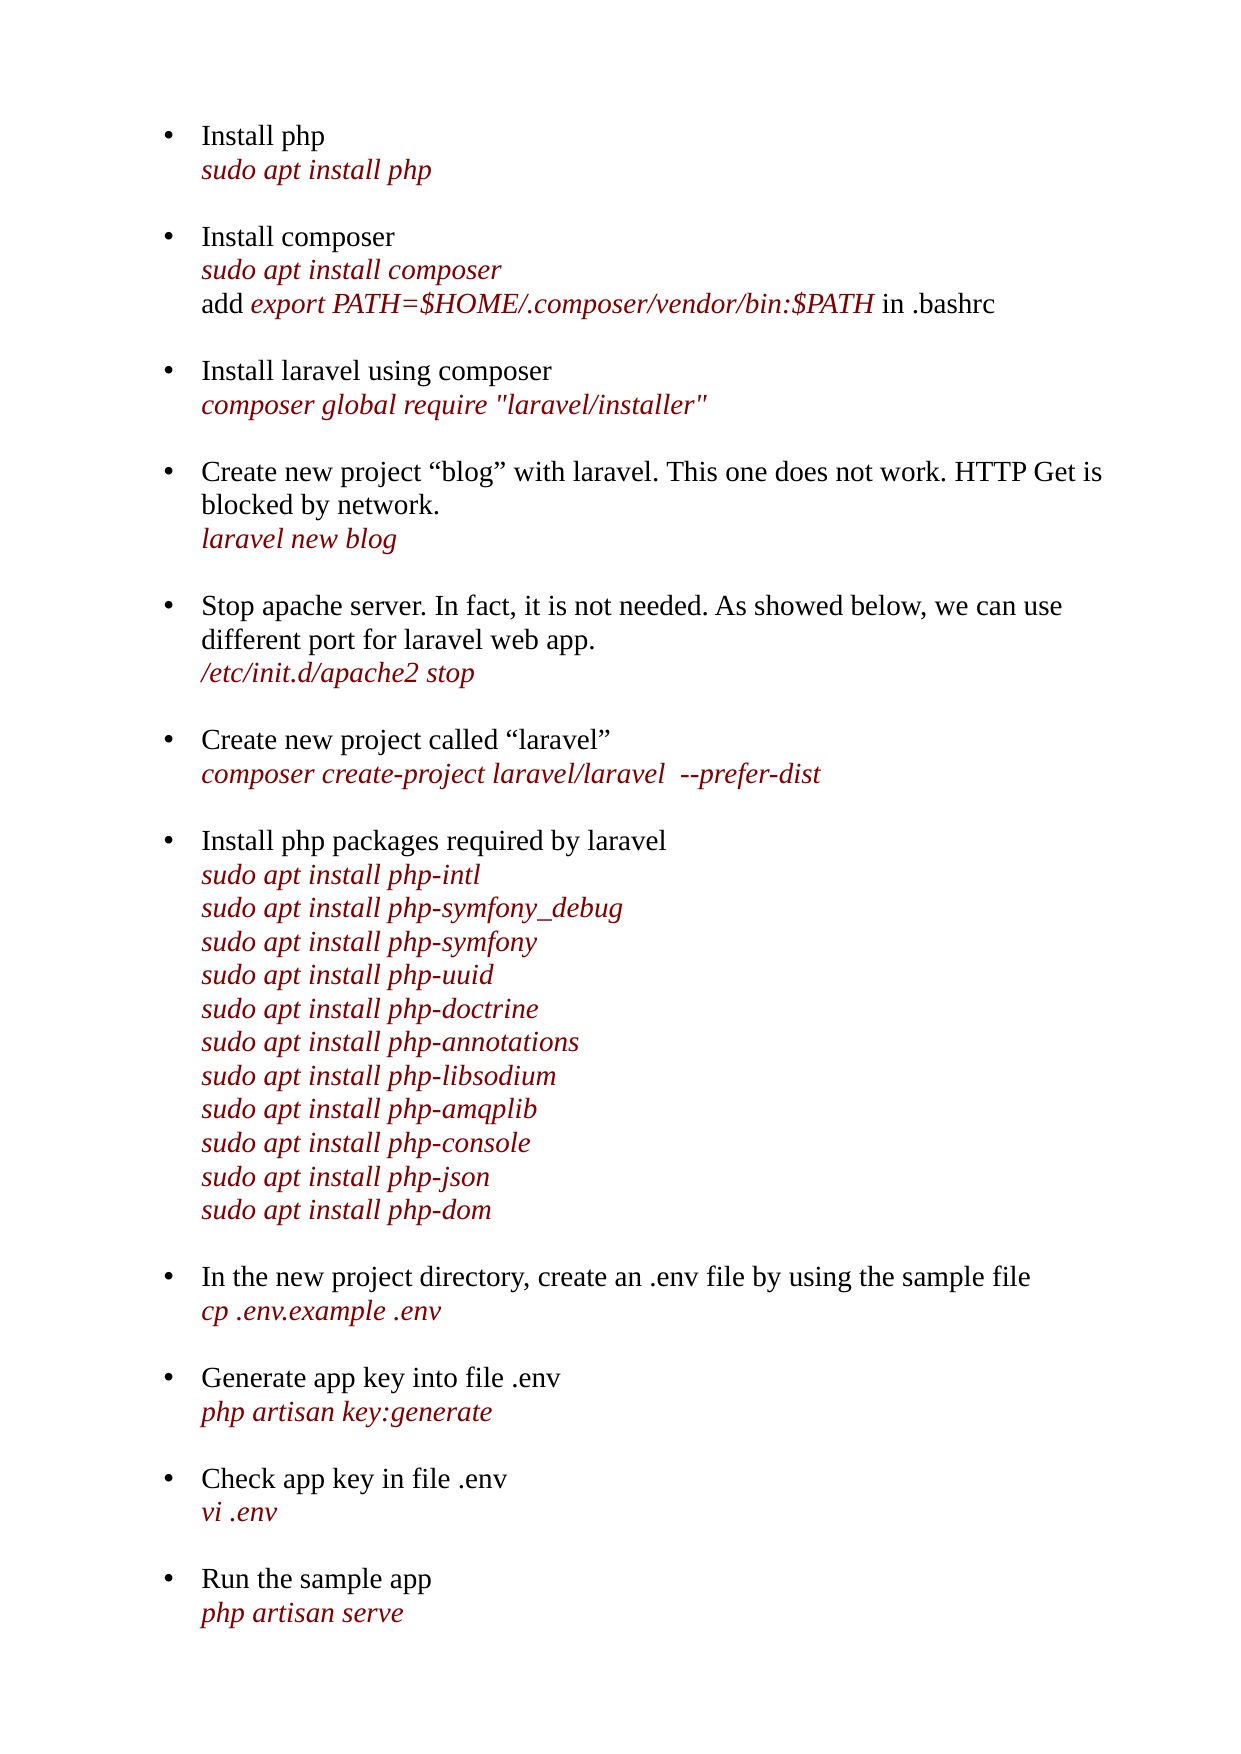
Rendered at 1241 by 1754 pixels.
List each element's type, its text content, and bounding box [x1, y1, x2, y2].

list vi .env [163, 1494, 1122, 1528]
list Check app key in file .env [163, 1461, 1122, 1494]
list sudo apt install php [163, 152, 1122, 185]
list sudo apt install php-libsodium [163, 1058, 1122, 1092]
list sudo apt install php-annotations [163, 1024, 1122, 1058]
list /etc/init.d/apache2 stop [163, 655, 1122, 689]
list sudo apt install composer [163, 252, 1122, 286]
list Generate app key into file .env [163, 1360, 1122, 1394]
list php artisan key:generate [163, 1394, 1122, 1427]
list Install php packages required by laravel [163, 823, 1122, 857]
list Run the sample app [163, 1561, 1122, 1595]
list composer global require "laravel/installer" [163, 387, 1122, 420]
list sudo apt install php-console [163, 1125, 1122, 1159]
list sudo apt install php-json [163, 1159, 1122, 1192]
list composer create-project laravel/laravel --prefer-dist [163, 756, 1122, 789]
list Install composer [163, 219, 1122, 252]
list sudo apt install php-symfony_debug [163, 890, 1122, 924]
list Install laravel using composer [163, 353, 1122, 387]
list cp .env.example .env [163, 1293, 1122, 1326]
list sudo apt install php-uuid [163, 957, 1122, 991]
list Stop apache server. In fact, it is not needed. As showed below, we can use different port for laravel web app. [163, 588, 1122, 655]
list laravel new blog [163, 521, 1122, 554]
list Install php [163, 118, 1122, 152]
list sudo apt install php-doctrine [163, 991, 1122, 1024]
list In the new project directory, create an .env file by using the sample file [163, 1259, 1122, 1293]
list Create new project “blog” with laravel. This one does not work. HTTP Get is blocked by network. [163, 454, 1122, 521]
list sudo apt install php-symfony [163, 924, 1122, 957]
list sudo apt install php-intl [163, 857, 1122, 890]
list php artisan serve [163, 1595, 1122, 1629]
list Create new project called “laravel” [163, 722, 1122, 756]
list sudo apt install php-amqplib [163, 1092, 1122, 1125]
list add export PATH=$HOME/.composer/vendor/bin:$PATH in .bashrc [163, 286, 1122, 319]
list sudo apt install php-dom [163, 1192, 1122, 1226]
